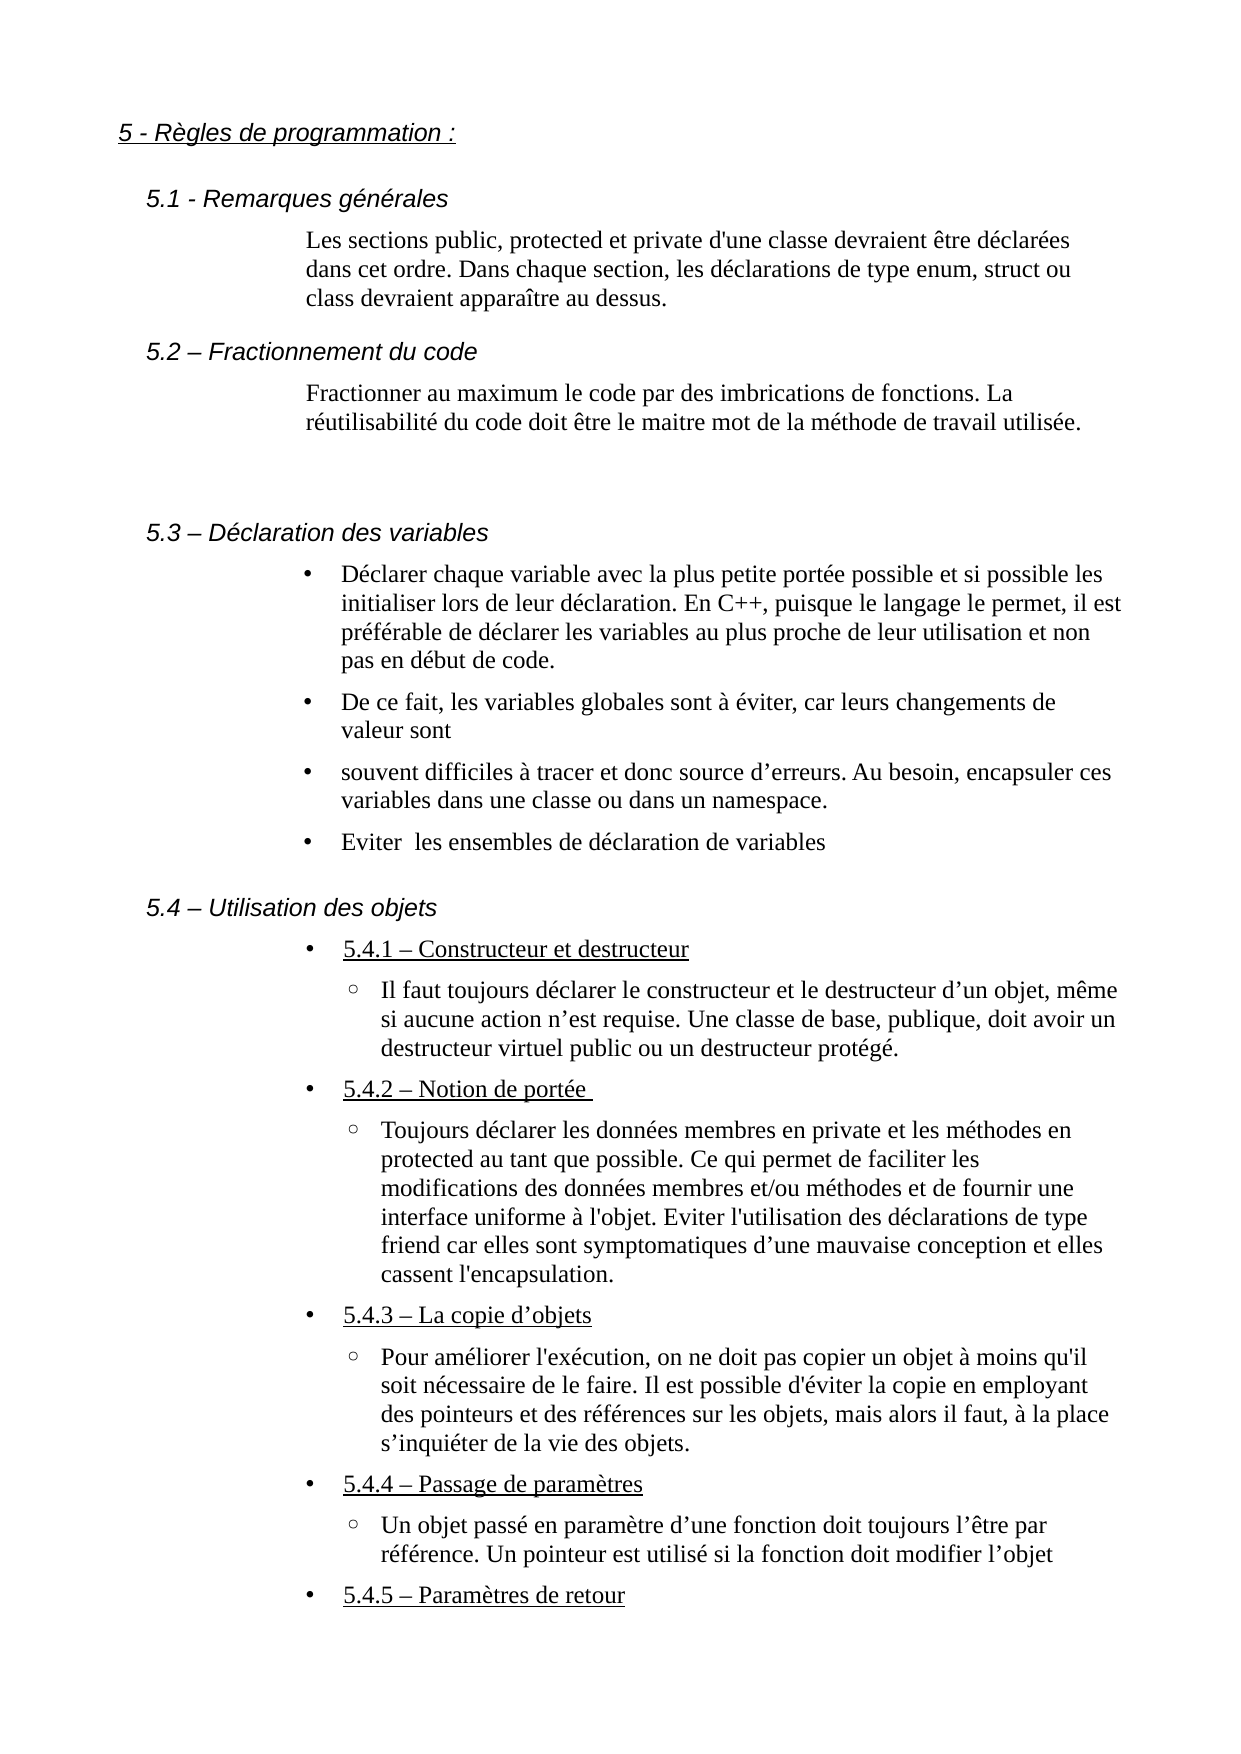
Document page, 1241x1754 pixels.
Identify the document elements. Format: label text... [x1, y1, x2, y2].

list Les sections public, protected et private d'une classe devraient être déclarées dans cet ordre. Dans chaque section, les déclarations de type enum, struct ou class devraient apparaître au dessus. [268, 226, 1122, 312]
list 5.4.5 – Paramètres de retour [306, 1581, 1122, 1609]
list 5.4.1 – Constructeur et destructeur [306, 934, 1122, 963]
subtitle 5.4 – Utilisation des objets [118, 893, 1122, 922]
list Fractionner au maximum le code par des imbrications de fonctions. La réutilisabilité du code doit être le maitre mot de la méthode de travail utilisée. [268, 378, 1122, 436]
list 5.4.4 – Passage de paramètres [306, 1469, 1122, 1498]
list Il faut toujours déclarer le constructeur et le destructeur d’un objet, même si aucune action n’est requise. Une classe de base, publique, doit avoir un destructeur virtuel public ou un destructeur protégé. [343, 976, 1122, 1062]
subtitle 5.1 - Remarques générales [118, 184, 1122, 213]
list Déclarer chaque variable avec la plus petite portée possible et si possible les initialiser lors de leur déclaration. En C++, puisque le langage le permet, il est préférable de déclarer les variables au plus proche de leur utilisation et non pas en début de code. [303, 559, 1122, 674]
list 5.4.2 – Notion de portée [306, 1074, 1122, 1103]
list Eviter les ensembles de déclaration de variables [303, 827, 1122, 856]
list De ce fait, les variables globales sont à éviter, car leurs changements de valeur sont [303, 687, 1122, 744]
subtitle 5.2 – Fractionnement du code [118, 337, 1122, 366]
list Toujours déclarer les données membres en private et les méthodes en protected au tant que possible. Ce qui permet de faciliter les modifications des données membres et/ou méthodes et de fournir une interface uniforme à l'objet. Eviter l'utilisation des déclarations de type friend car elles sont symptomatiques d’une mauvaise conception et elles cassent l'encapsulation. [343, 1116, 1122, 1288]
subtitle 5.3 – Déclaration des variables [118, 518, 1122, 547]
list Un objet passé en paramètre d’une fonction doit toujours l’être par référence. Un pointeur est utilisé si la fonction doit modifier l’objet [343, 1511, 1122, 1568]
list 5.4.3 – La copie d’objets [306, 1301, 1122, 1329]
list souvent difficiles à tracer et donc source d’erreurs. Au besoin, encapsuler ces variables dans une classe ou dans un namespace. [303, 757, 1122, 814]
subtitle 5 - Règles de programmation : [118, 118, 1122, 147]
list Pour améliorer l'exécution, on ne doit pas copier un objet à moins qu'il soit nécessaire de le faire. Il est possible d'éviter la copie en employant des pointeurs et des références sur les objets, mais alors il faut, à la place s’inquiéter de la vie des objets. [343, 1342, 1122, 1457]
